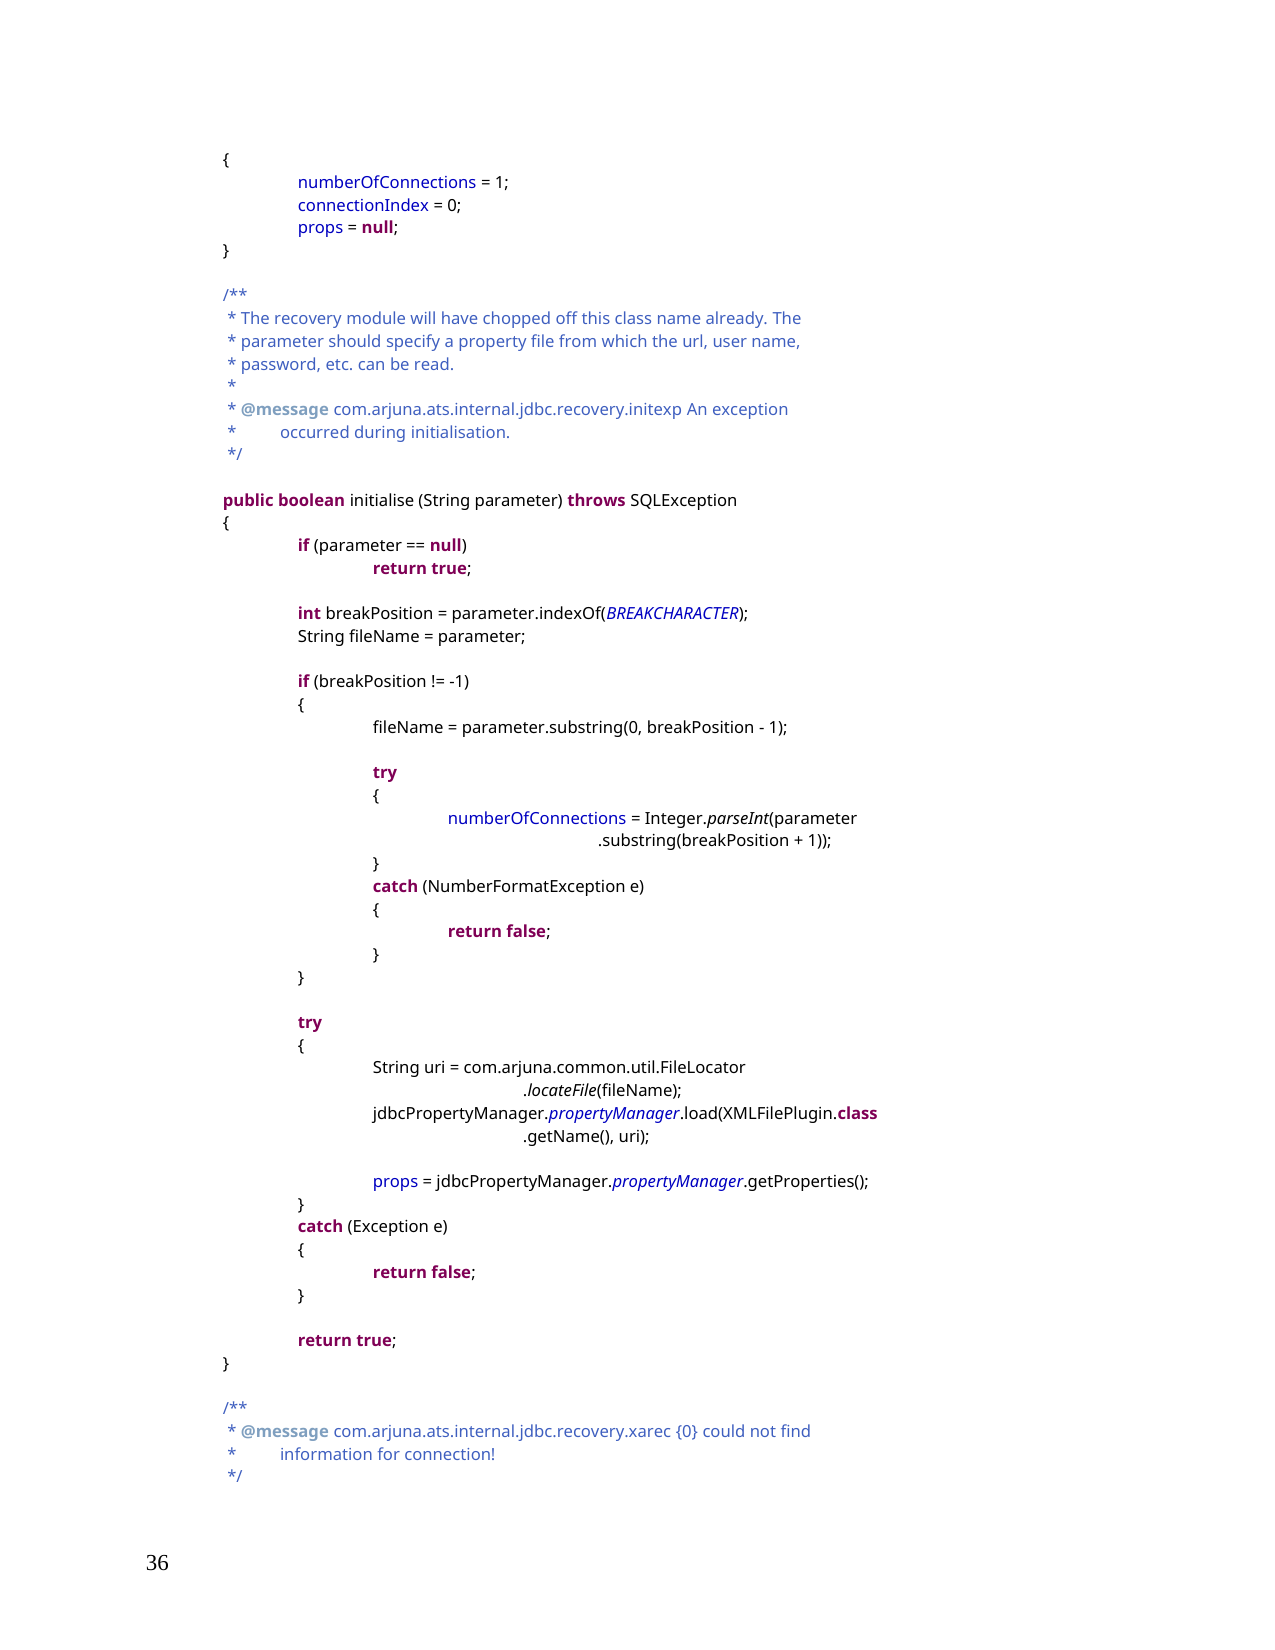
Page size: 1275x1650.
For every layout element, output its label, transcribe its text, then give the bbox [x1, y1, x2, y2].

text props = jdbcPropertyManager.propertyManager.getProperties(); [148, 1169, 1122, 1192]
text return true; [148, 556, 1122, 579]
text } [148, 852, 1122, 874]
text String fileName = parameter; [148, 624, 1122, 647]
text String uri = com.arjuna.common.util.FileLocator [148, 1056, 1122, 1079]
text } [148, 238, 1122, 261]
text { [148, 148, 1122, 170]
text * The recovery module will have chopped off this class name already. The [148, 307, 1122, 329]
text } [148, 965, 1122, 988]
text props = null; [148, 216, 1122, 238]
text return false; [148, 920, 1122, 942]
text return true; [148, 1328, 1122, 1351]
text * @message com.arjuna.ats.internal.jdbc.recovery.initexp An exception [148, 397, 1122, 420]
text numberOfConnections = Integer.parseInt(parameter [148, 806, 1122, 829]
text } [148, 1351, 1122, 1374]
text } [148, 942, 1122, 965]
text fileName = parameter.substring(0, breakPosition - 1); [148, 715, 1122, 738]
text if (parameter == null) [148, 534, 1122, 556]
text { [148, 693, 1122, 715]
text } [148, 1192, 1122, 1215]
text public boolean initialise (String parameter) throws SQLException [148, 488, 1122, 511]
text numberOfConnections = 1; [148, 170, 1122, 193]
text */ [148, 443, 1122, 466]
text return false; [148, 1260, 1122, 1283]
text * parameter should specify a property file from which the url, user name, [148, 329, 1122, 352]
text /** [148, 284, 1122, 307]
text * password, etc. can be read. [148, 352, 1122, 375]
text } [148, 1283, 1122, 1306]
text { [148, 511, 1122, 534]
text jdbcPropertyManager.propertyManager.load(XMLFilePlugin.class [148, 1101, 1122, 1124]
text .substring(breakPosition + 1)); [148, 829, 1122, 852]
text { [148, 897, 1122, 920]
text catch (NumberFormatException e) [148, 874, 1122, 897]
text .getName(), uri); [148, 1124, 1122, 1147]
text int breakPosition = parameter.indexOf(BREAKCHARACTER); [148, 602, 1122, 624]
text connectionIndex = 0; [148, 193, 1122, 216]
text */ [148, 1465, 1122, 1487]
text try [148, 761, 1122, 783]
text /** [148, 1397, 1122, 1419]
text * information for connection! [148, 1442, 1122, 1465]
text { [148, 1033, 1122, 1056]
text * [148, 375, 1122, 397]
text * @message com.arjuna.ats.internal.jdbc.recovery.xarec {0} could not find [148, 1419, 1122, 1442]
text catch (Exception e) [148, 1215, 1122, 1238]
text if (breakPosition != -1) [148, 670, 1122, 693]
text { [148, 783, 1122, 806]
text try [148, 1011, 1122, 1033]
text { [148, 1238, 1122, 1260]
text .locateFile(fileName); [148, 1079, 1122, 1101]
text * occurred during initialisation. [148, 420, 1122, 443]
